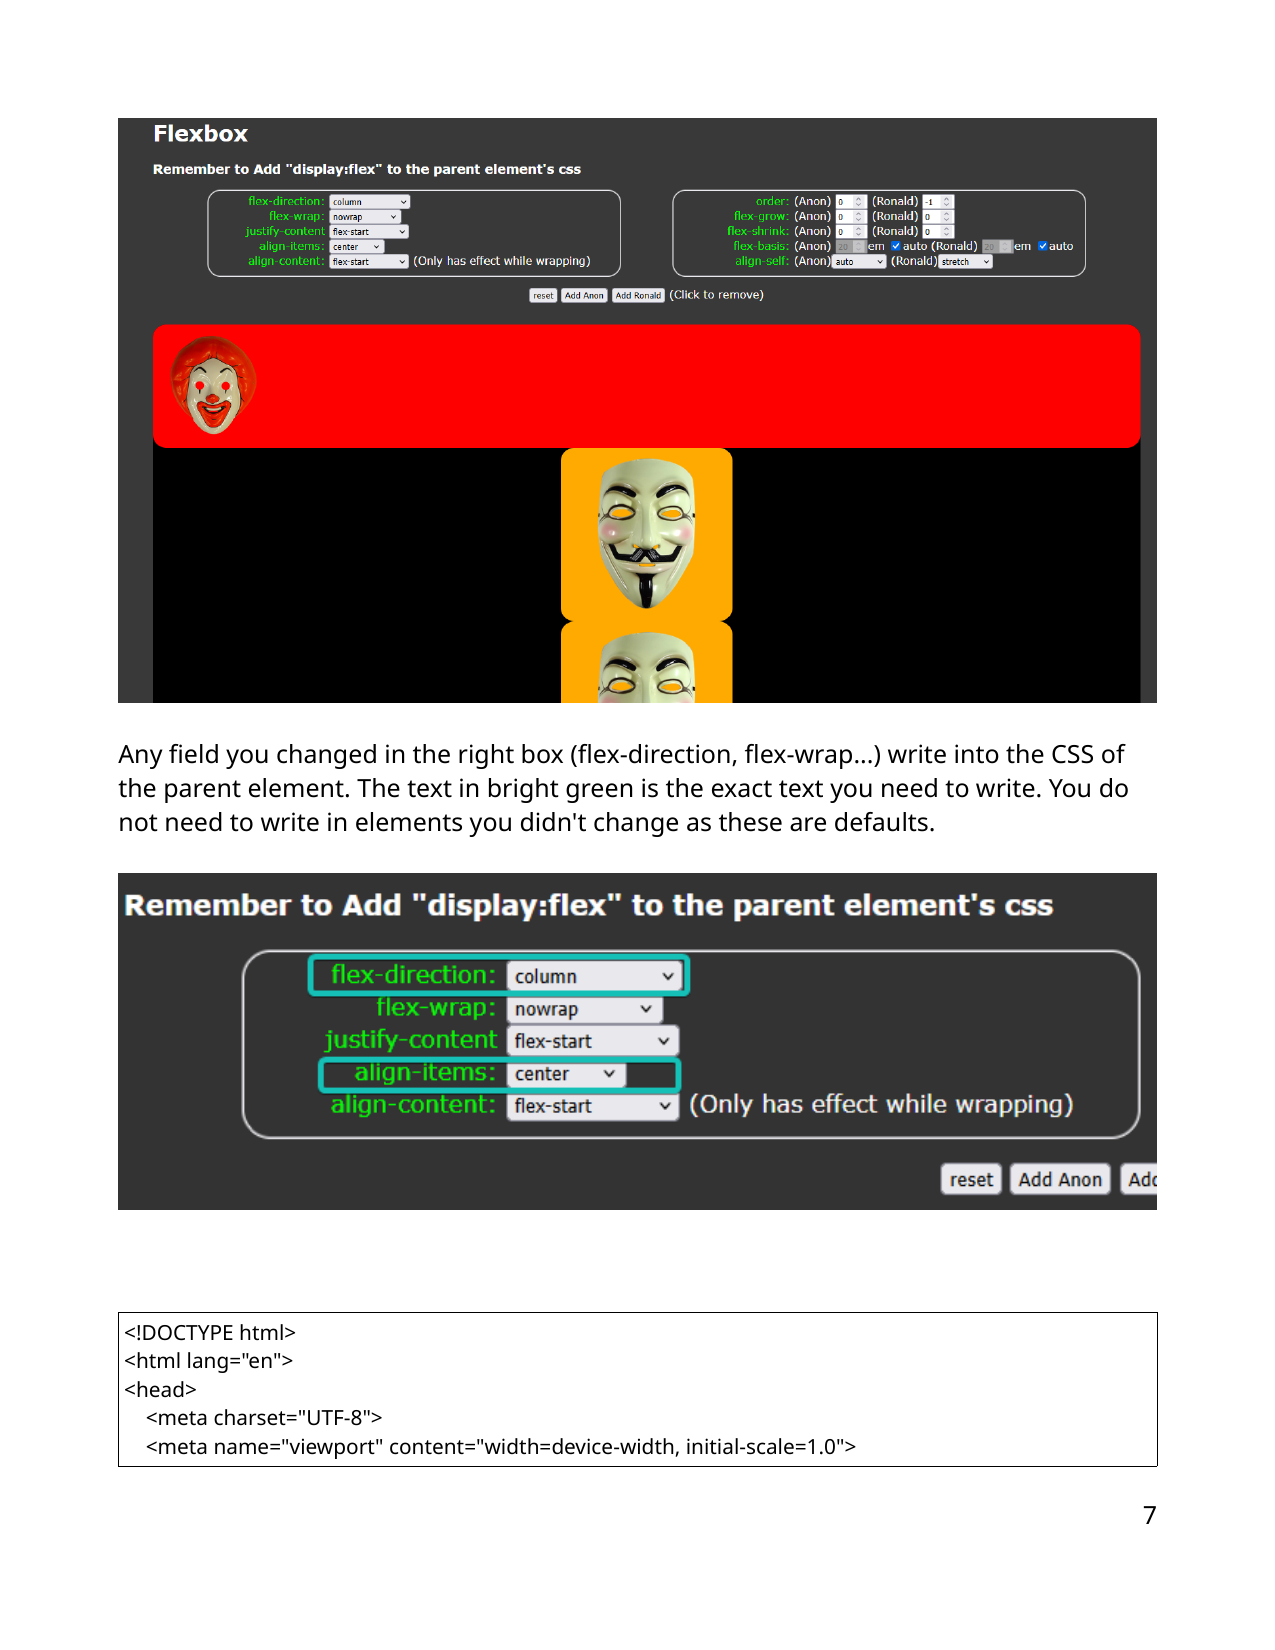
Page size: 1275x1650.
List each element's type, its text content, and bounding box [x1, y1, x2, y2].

picture [118, 873, 1157, 1210]
table_header <!DOCTYPE html> <html lang="en"> <head> <meta charset="UTF-8"> <meta name="viewport" content="width=device-width, initial-scale=1.0"> [119, 1313, 1157, 1466]
picture [118, 118, 1157, 703]
text Any field you changed in the right box (flex-direction, flex-wrap...) write into the CSS of the parent element. The text in bright green is the exact text you need to write. You do not need to write in elements you didn't change as these are defaults. [118, 737, 1157, 873]
